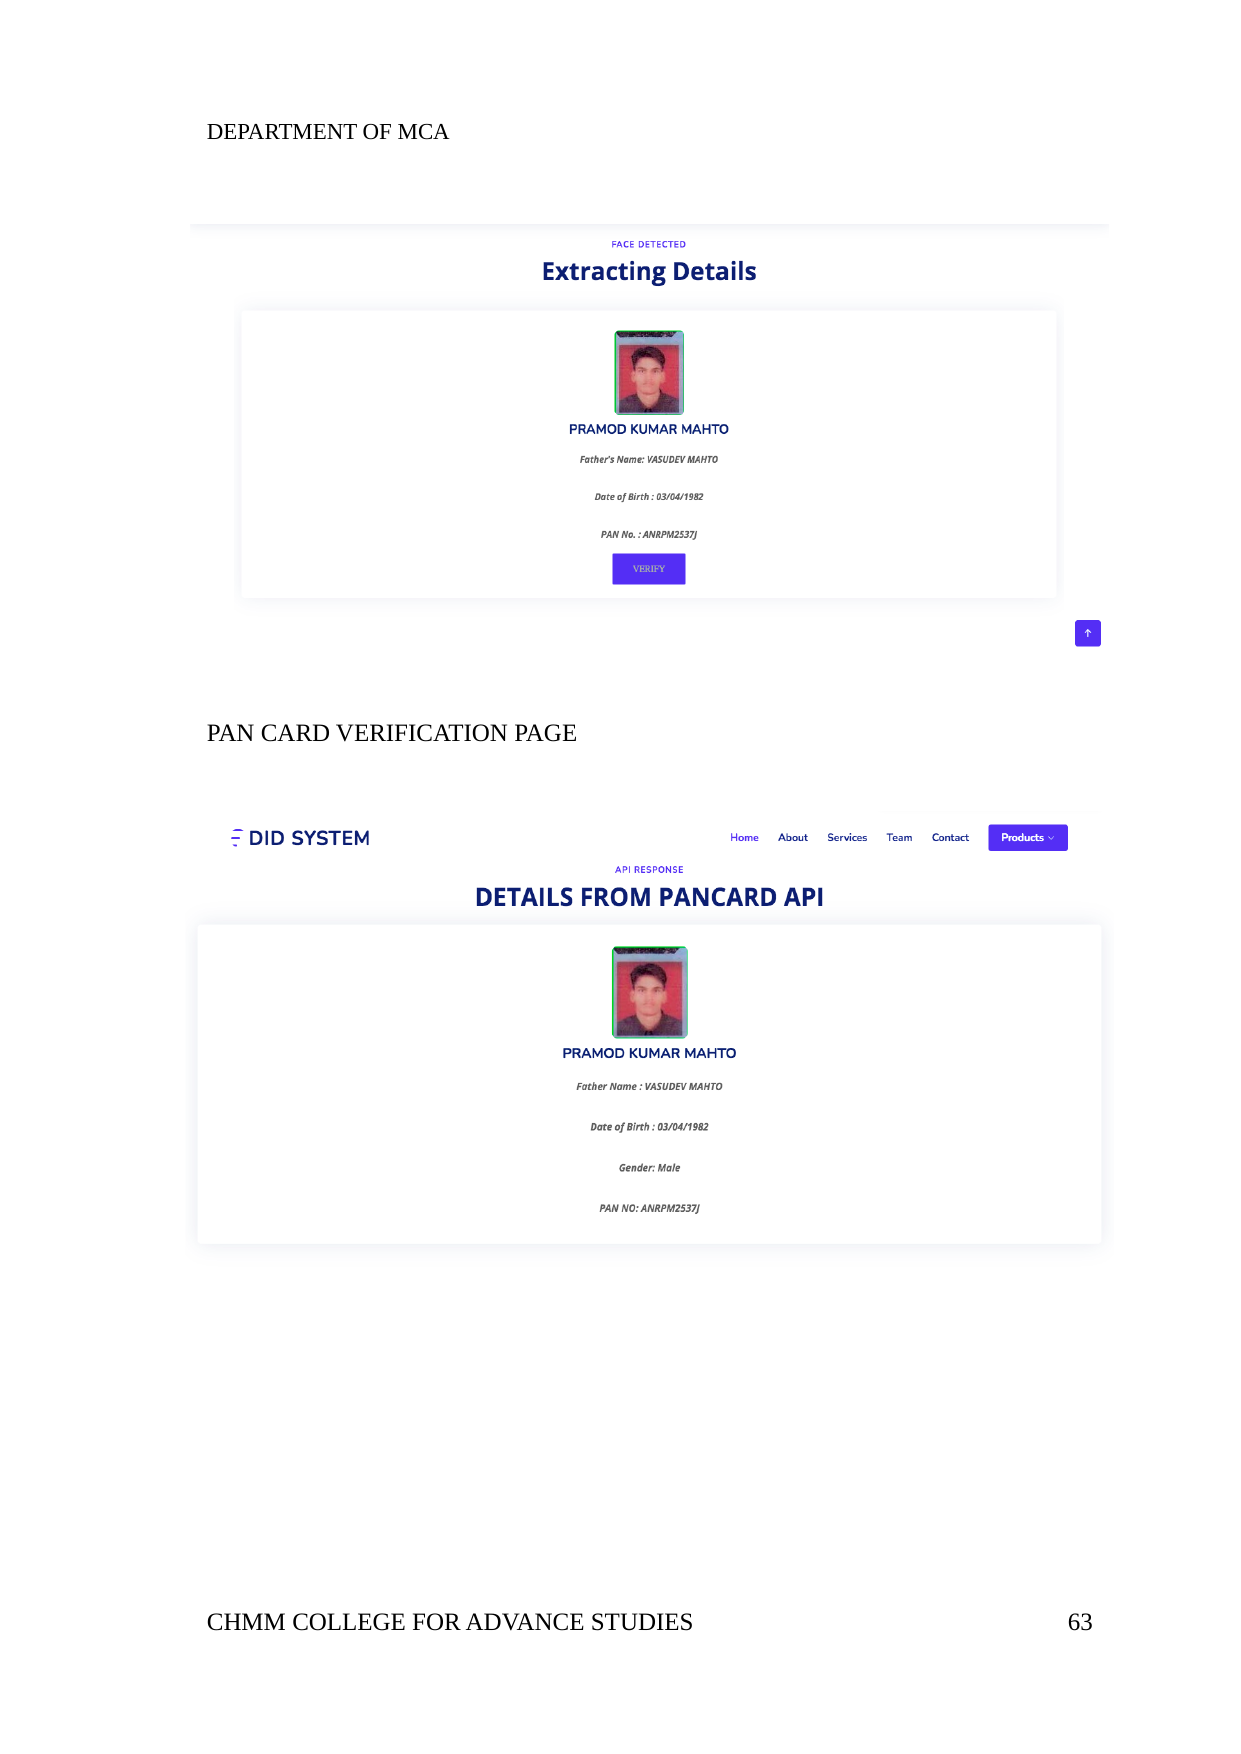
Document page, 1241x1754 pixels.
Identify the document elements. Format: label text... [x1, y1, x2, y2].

picture [185, 811, 1114, 1293]
picture [190, 224, 1110, 652]
text PAN CARD VERIFICATION PAGE [207, 718, 1093, 747]
